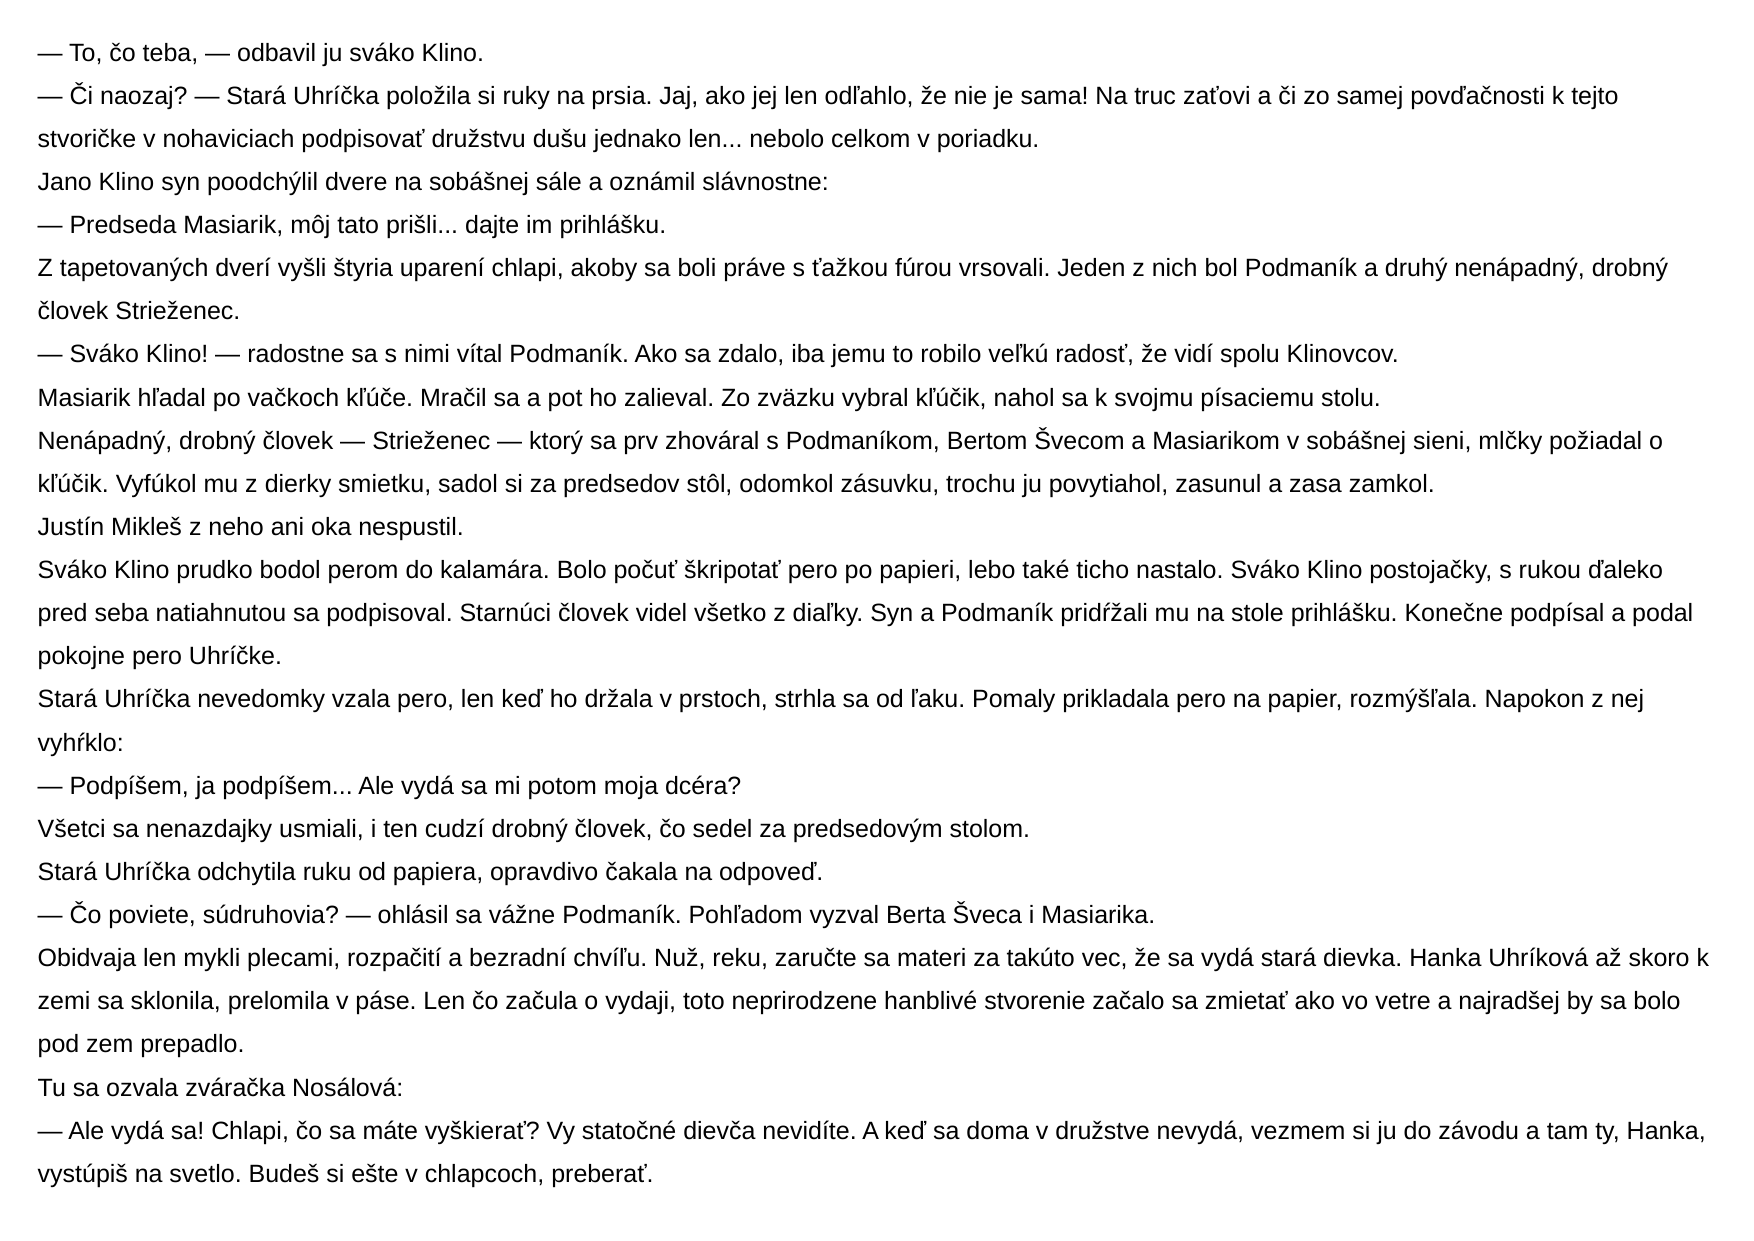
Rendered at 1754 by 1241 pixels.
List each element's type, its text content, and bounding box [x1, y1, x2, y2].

text — Čo poviete, súdruhovia? — ohlásil sa vážne Podmaník. Pohľadom vyzval Berta Šveca i Masiarika. [37, 900, 1716, 929]
text Stará Uhríčka odchytila ruku od papiera, opravdivo čakala na odpoveď. [37, 857, 1716, 886]
text Z tapetovaných dverí vyšli štyria uparení chlapi, akoby sa boli práve s ťažkou fúrou vrsovali. Jeden z nich bol Podmaník a druhý nenápadný, drobný človek Strieženec. [37, 253, 1716, 325]
text Stará Uhríčka nevedomky vzala pero, len keď ho držala v prstoch, strhla sa od ľaku. Pomaly prikladala pero na papier, rozmýšľala. Napokon z nej vyhŕklo: [37, 684, 1716, 756]
text Sváko Klino prudko bodol perom do kalamára. Bolo počuť škripotať pero po papieri, lebo také ticho nastalo. Sváko Klino postojačky, s rukou ďaleko pred seba natiahnutou sa podpisoval. Starnúci človek videl všetko z diaľky. Syn a Podmaník pridŕžali mu na stole prihlášku. Konečne podpísal a podal pokojne pero Uhríčke. [37, 555, 1716, 670]
text — Sváko Klino! — radostne sa s nimi vítal Podmaník. Ako sa zdalo, iba jemu to robilo veľkú radosť, že vidí spolu Klinovcov. [37, 339, 1716, 368]
text — To, čo teba, — odbavil ju sváko Klino. [37, 37, 1716, 66]
text — Podpíšem, ja podpíšem... Ale vydá sa mi potom moja dcéra? [37, 771, 1716, 799]
text — Predseda Masiarik, môj tato prišli... dajte im prihlášku. [37, 210, 1716, 239]
text — Ale vydá sa! Chlapi, čo sa máte vyškierať? Vy statočné dievča nevidíte. A keď sa doma v družstve nevydá, vezmem si ju do závodu a tam ty, Hanka, vystúpiš na svetlo. Budeš si ešte v chlapcoch, preberať. [37, 1116, 1716, 1187]
text Nenápadný, drobný človek — Strieženec — ktorý sa prv zhováral s Podmaníkom, Bertom Švecom a Masiarikom v sobášnej sieni, mlčky požiadal o kľúčik. Vyfúkol mu z dierky smietku, sadol si za predsedov stôl, odomkol zásuvku, trochu ju povytiahol, zasunul a zasa zamkol. [37, 426, 1716, 497]
text Justín Mikleš z neho ani oka nespustil. [37, 512, 1716, 541]
text Všetci sa nenazdajky usmiali, i ten cudzí drobný človek, čo sedel za predsedovým stolom. [37, 814, 1716, 842]
text Jano Klino syn poodchýlil dvere na sobášnej sále a oznámil slávnostne: [37, 167, 1716, 196]
text Masiarik hľadal po vačkoch kľúče. Mračil sa a pot ho zalieval. Zo zväzku vybral kľúčik, nahol sa k svojmu písaciemu stolu. [37, 382, 1716, 411]
text — Či naozaj? — Stará Uhríčka položila si ruky na prsia. Jaj, ako jej len odľahlo, že nie je sama! Na truc zaťovi a či zo samej povďačnosti k tejto stvoričke v nohaviciach podpisovať družstvu dušu jednako len... nebolo celkom v poriadku. [37, 81, 1716, 152]
text Obidvaja len mykli plecami, rozpačití a bezradní chvíľu. Nuž, reku, zaručte sa materi za takúto vec, že sa vydá stará dievka. Hanka Uhríková až skoro k zemi sa sklonila, prelomila v páse. Len čo začula o vydaji, toto neprirodzene hanblivé stvorenie začalo sa zmietať ako vo vetre a najradšej by sa bolo pod zem prepadlo. [37, 943, 1716, 1058]
text Tu sa ozvala zváračka Nosálová: [37, 1072, 1716, 1101]
